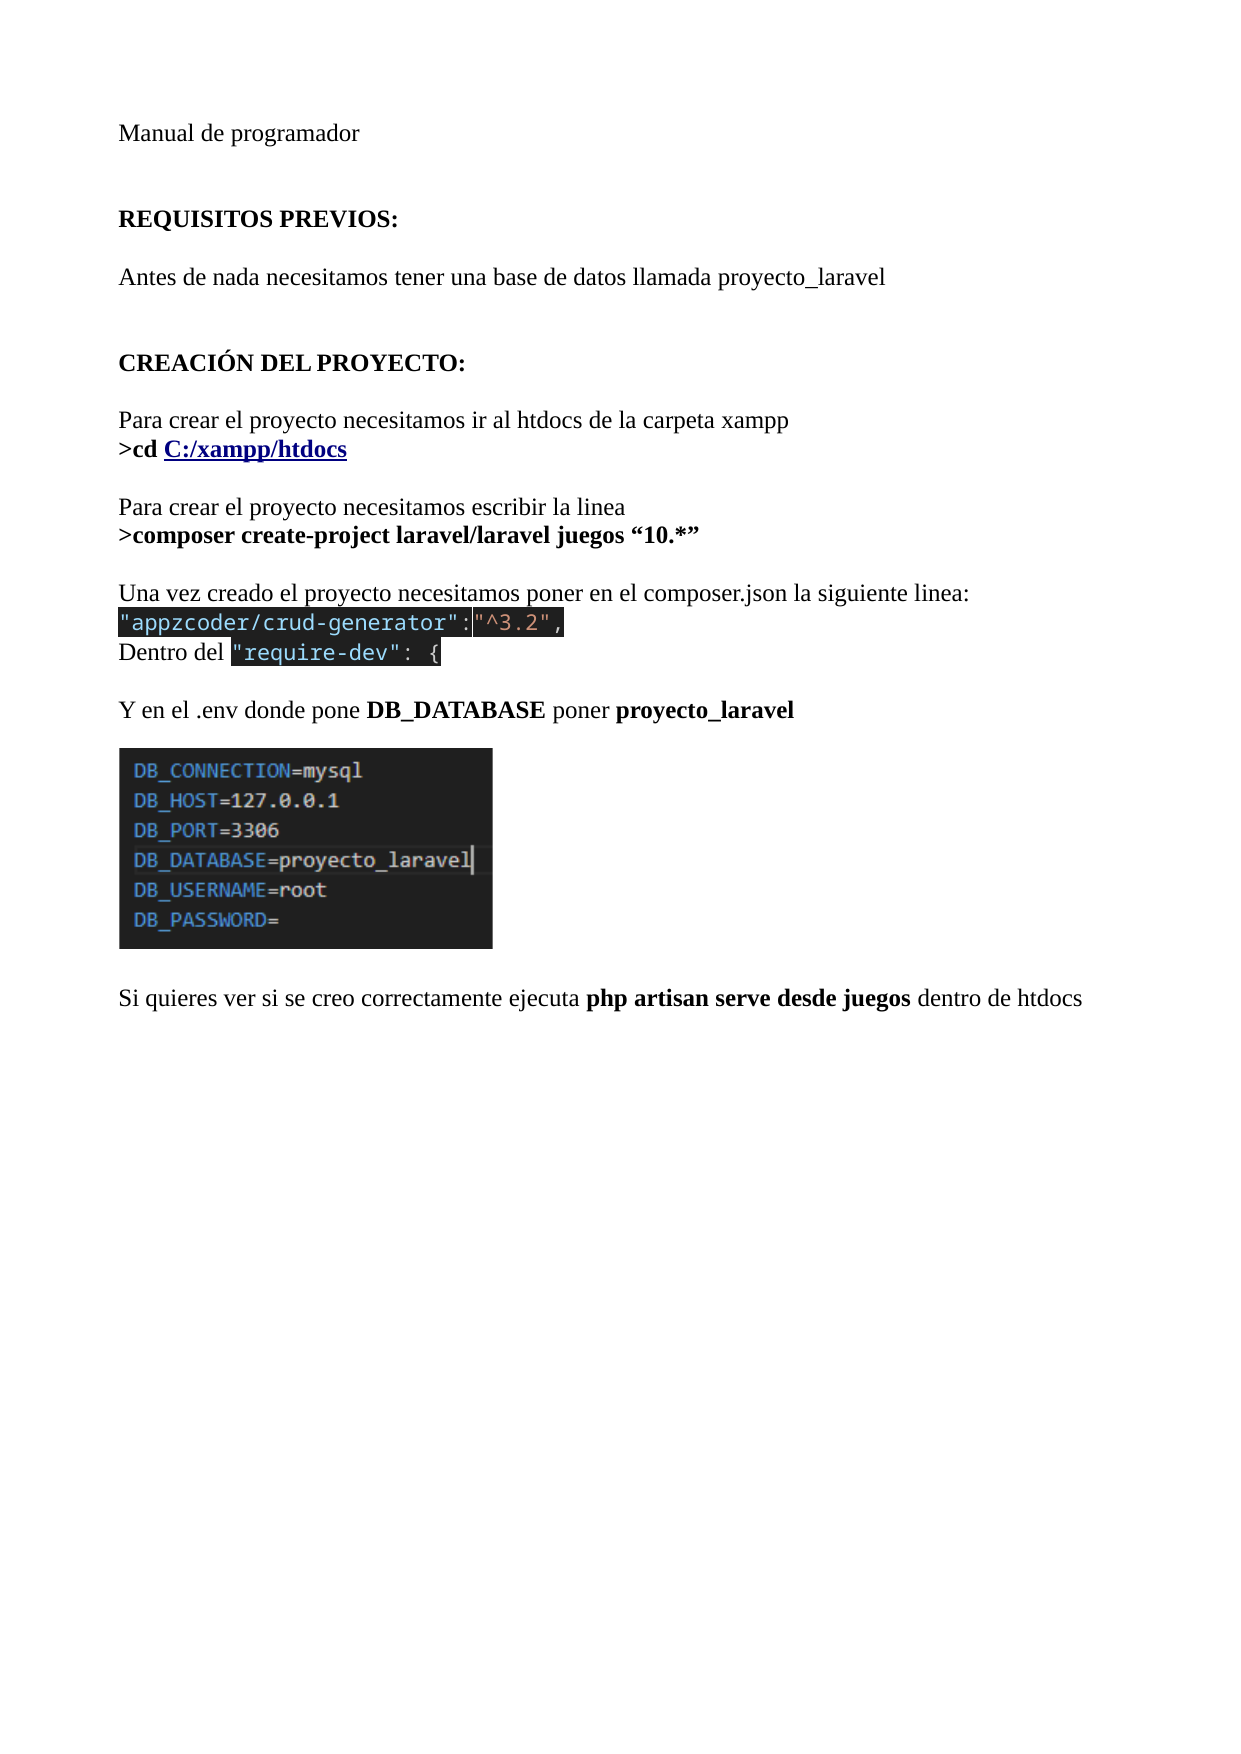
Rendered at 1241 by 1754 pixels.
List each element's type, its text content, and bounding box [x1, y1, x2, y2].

text "appzcoder/crud-generator":"^3.2", [118, 607, 1122, 637]
text >composer create-project laravel/laravel juegos “10.*” [118, 521, 1122, 549]
text Para crear el proyecto necesitamos escribir la linea [118, 492, 1122, 521]
text Dentro del "require-dev": { [118, 637, 1122, 666]
text REQUISITOS PREVIOS: [118, 204, 1122, 233]
text Una vez creado el proyecto necesitamos poner en el composer.json la siguiente linea: [118, 578, 1122, 607]
text Y en el .env donde pone DB_DATABASE poner proyecto_laravel [118, 695, 1122, 724]
picture [119, 748, 493, 949]
text CREACIÓN DEL PROYECTO: [118, 348, 1122, 377]
text Antes de nada necesitamos tener una base de datos llamada proyecto_laravel [118, 262, 1122, 291]
text Para crear el proyecto necesitamos ir al htdocs de la carpeta xampp [118, 406, 1122, 434]
text Manual de programador [118, 118, 1122, 147]
text >cd C:/xampp/htdocs [118, 434, 1122, 463]
text Si quieres ver si se creo correctamente ejecuta php artisan serve desde juegos dentro de htdocs [118, 983, 1122, 1011]
